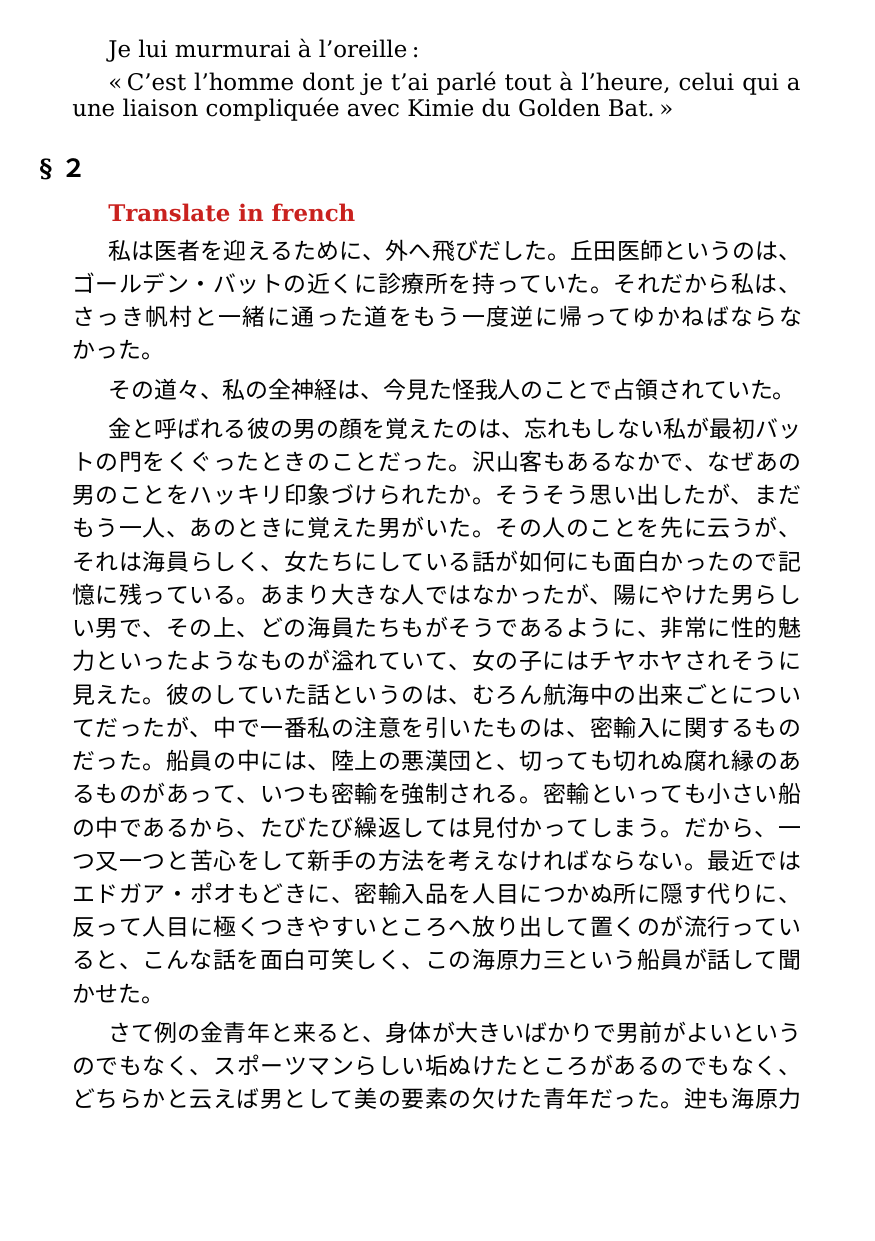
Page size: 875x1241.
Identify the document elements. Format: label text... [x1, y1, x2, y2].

text Je lui murmurai à l’oreille : [72, 36, 802, 63]
subtitle § ２ [36, 146, 838, 188]
text 私は医者を迎えるために、外へ飛びだした。丘田医師というのは、ゴールデン・バットの近くに診療所を持っていた。それだから私は、さっき帆村と一緒に通った道をもう一度逆に帰ってゆかねばならなかった。 [72, 233, 802, 366]
text その道々、私の全神経は、今見た怪我人のことで占領されていた。 [72, 371, 802, 405]
text Translate in french [72, 200, 802, 227]
text 金と呼ばれる彼の男の顔を覚えたのは、忘れもしない私が最初バットの門をくぐったときのことだった。沢山客もあるなかで、なぜあの男のことをハッキリ印象づけられたか。そうそう思い出したが、まだもう一人、あのときに覚えた男がいた。その人のことを先に云うが、それは海員らしく、女たちにしている話が如何にも面白かったので記憶に残っている。あまり大きな人ではなかったが、陽にやけた男らしい男で、その上、どの海員たちもがそうであるように、非常に性的魅力といったようなものが溢れていて、女の子にはチヤホヤされそうに見えた。彼のしていた話というのは、むろん航海中の出来ごとについてだったが、中で一番私の注意を引いたものは、密輸入に関するものだった。船員の中には、陸上の悪漢団と、切っても切れぬ腐れ縁のあるものがあって、いつも密輸を強制される。密輸といっても小さい船の中であるから、たびたび繰返しては見付かってしまう。だから、一つ又一つと苦心をして新手の方法を考えなければならない。最近ではエドガア・ポオもどきに、密輸入品を人目につかぬ所に隠す代りに、反って人目に極くつきやすいところへ放り出して置くのが流行っていると、こんな話を面白可笑しく、この海原力三という船員が話して聞かせた。 [72, 411, 802, 1009]
text さて例の金青年と来ると、身体が大きいばかりで男前がよいというのでもなく、スポーツマンらしい垢ぬけたところがあるのでもなく、どちらかと云えば男として美の要素の欠けた青年だった。迚も海原力 [72, 1015, 802, 1114]
text « C’est l’homme dont je t’ai parlé tout à l’heure, celui qui a une liaison compliquée avec Kimie du Golden Bat. » [72, 69, 802, 122]
